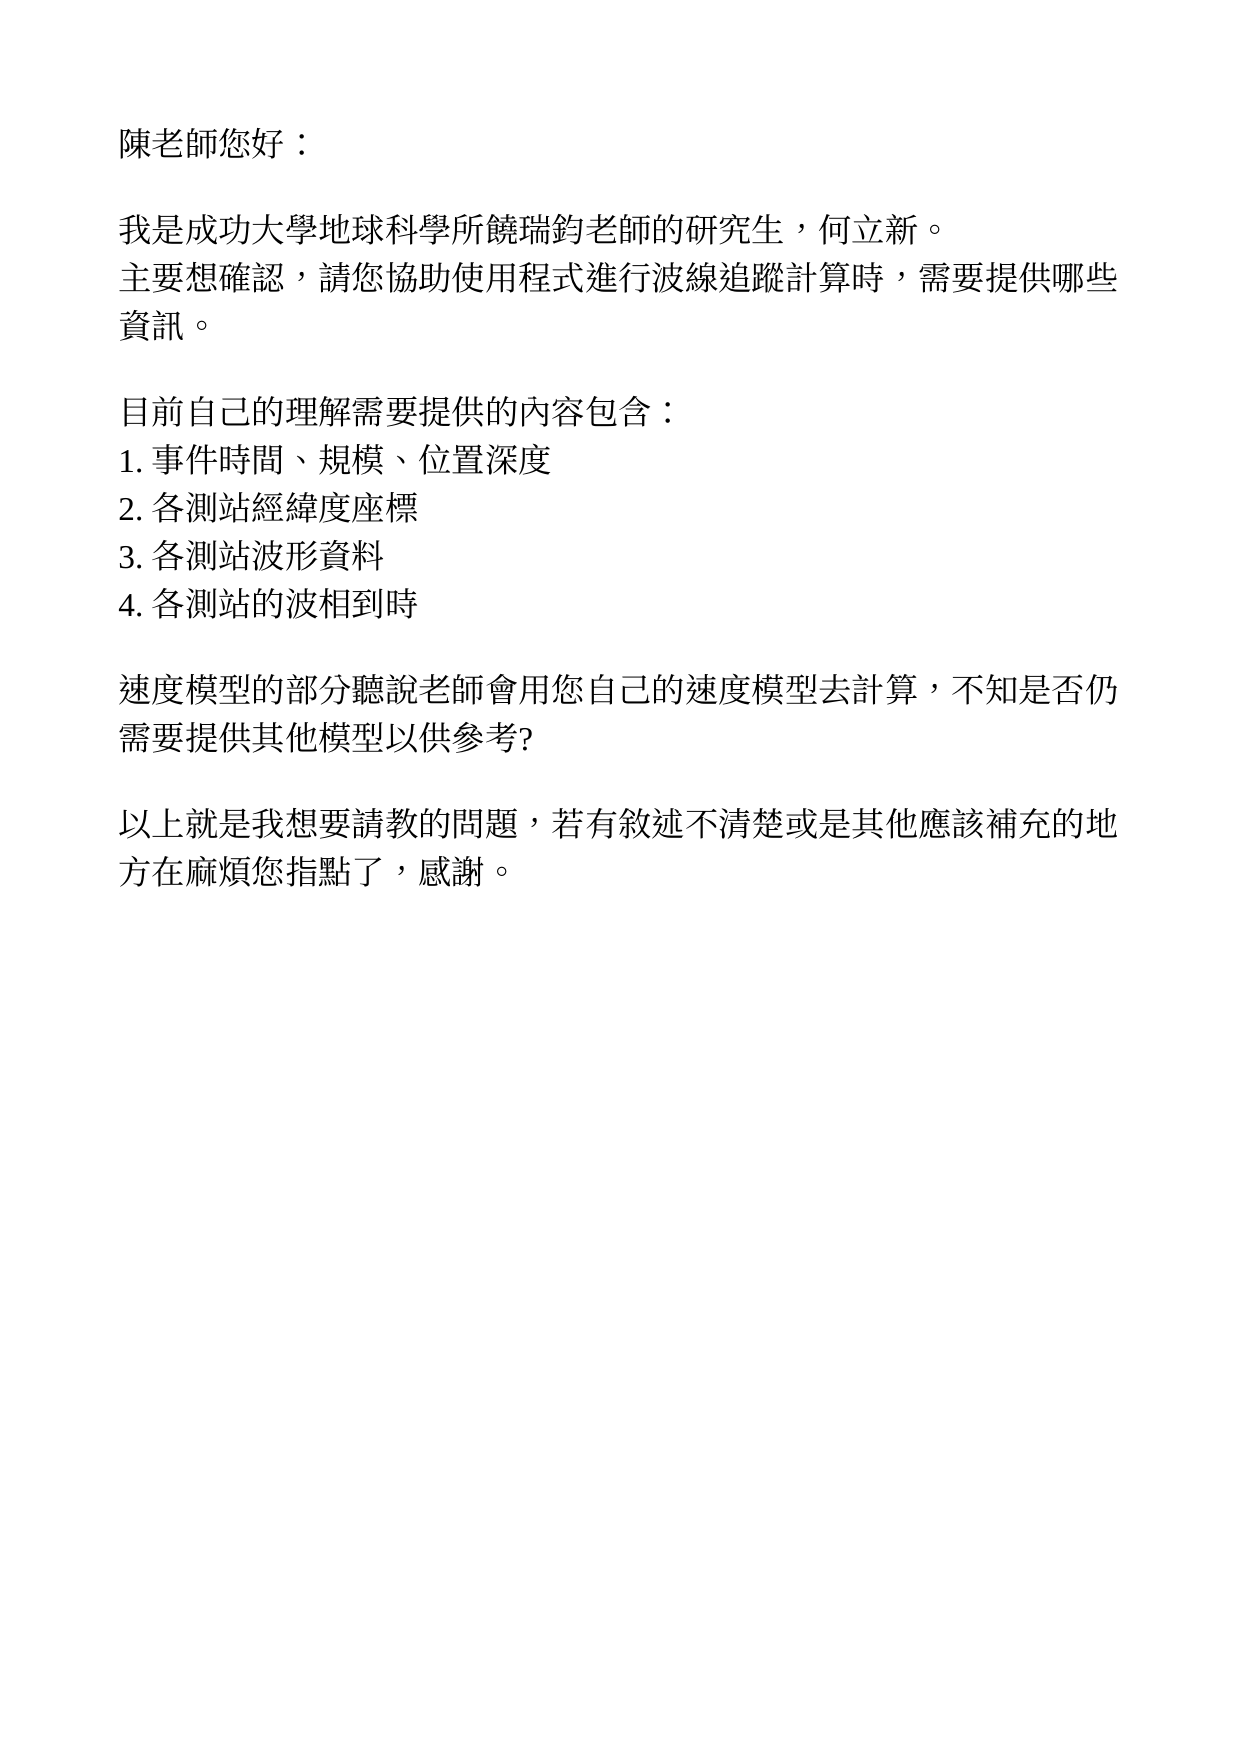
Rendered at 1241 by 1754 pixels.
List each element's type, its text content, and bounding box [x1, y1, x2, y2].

text 目前自己的理解需要提供的內容包含： [118, 386, 1122, 434]
text 以上就是我想要請教的問題，若有敘述不清楚或是其他應該補充的地方在麻煩您指點了，感謝。 [118, 798, 1122, 894]
text 3. 各測站波形資料 [118, 530, 1122, 578]
text 主要想確認，請您協助使用程式進行波線追蹤計算時，需要提供哪些資訊。 [118, 252, 1122, 348]
text 2. 各測站經緯度座標 [118, 482, 1122, 530]
text 陳老師您好： [118, 118, 1122, 166]
text 1. 事件時間、規模、位置深度 [118, 434, 1122, 482]
text 我是成功大學地球科學所饒瑞鈞老師的研究生，何立新。 [118, 204, 1122, 252]
text 4. 各測站的波相到時 [118, 578, 1122, 626]
text 速度模型的部分聽說老師會用您自己的速度模型去計算，不知是否仍需要提供其他模型以供參考? [118, 664, 1122, 760]
